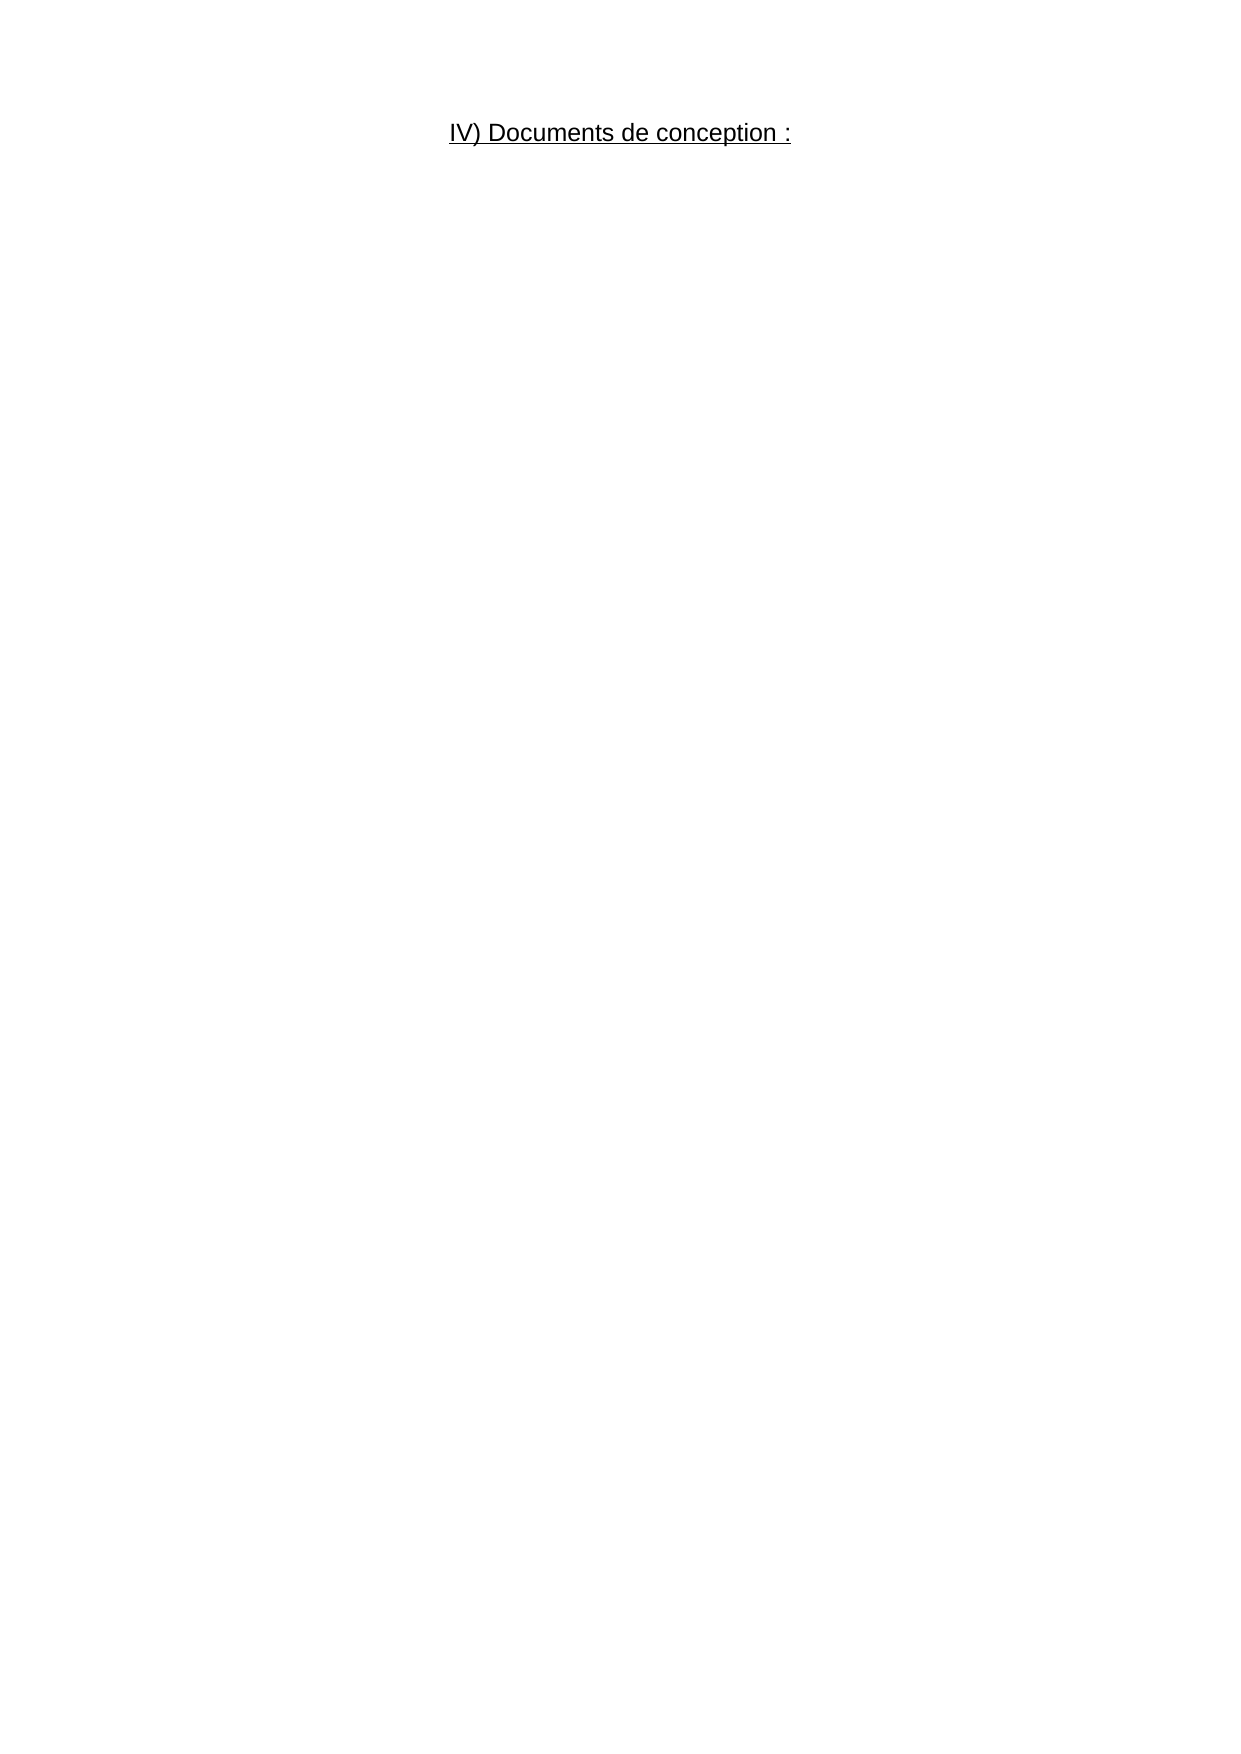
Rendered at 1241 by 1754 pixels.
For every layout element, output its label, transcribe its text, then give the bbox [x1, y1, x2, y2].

text IV) Documents de conception : [118, 118, 1122, 147]
